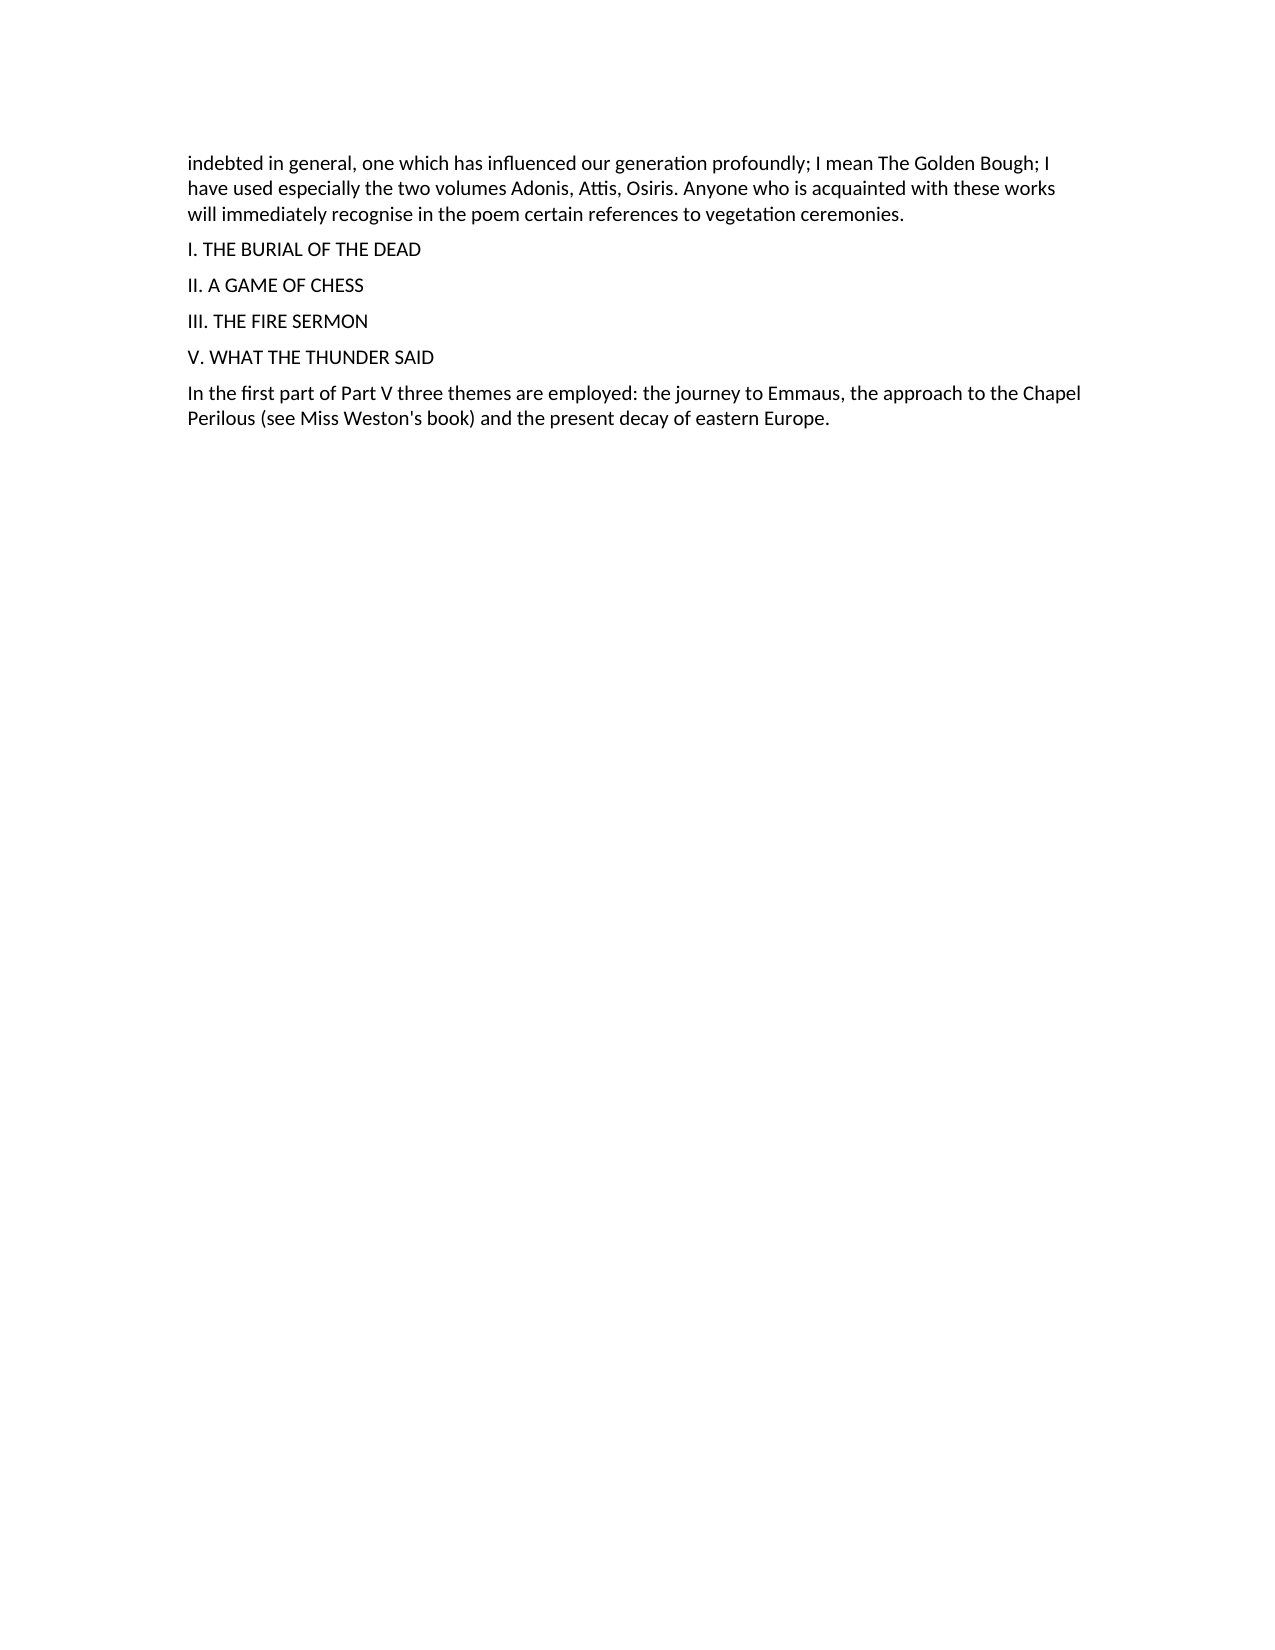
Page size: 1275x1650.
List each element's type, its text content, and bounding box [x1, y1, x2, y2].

text indebted in general, one which has influenced our generation profoundly; I mean The Golden Bough; I have used especially the two volumes Adonis, Attis, Osiris. Anyone who is acquainted with these works will immediately recognise in the poem certain references to vegetation ceremonies. [187, 150, 1087, 226]
text I. THE BURIAL OF THE DEAD [187, 237, 1087, 262]
text V. WHAT THE THUNDER SAID [187, 344, 1087, 369]
text II. A GAME OF CHESS [187, 272, 1087, 298]
text III. THE FIRE SERMON [187, 308, 1087, 334]
text In the first part of Part V three themes are employed: the journey to Emmaus, the approach to the Chapel Perilous (see Miss Weston's book) and the present decay of eastern Europe. [187, 380, 1087, 431]
